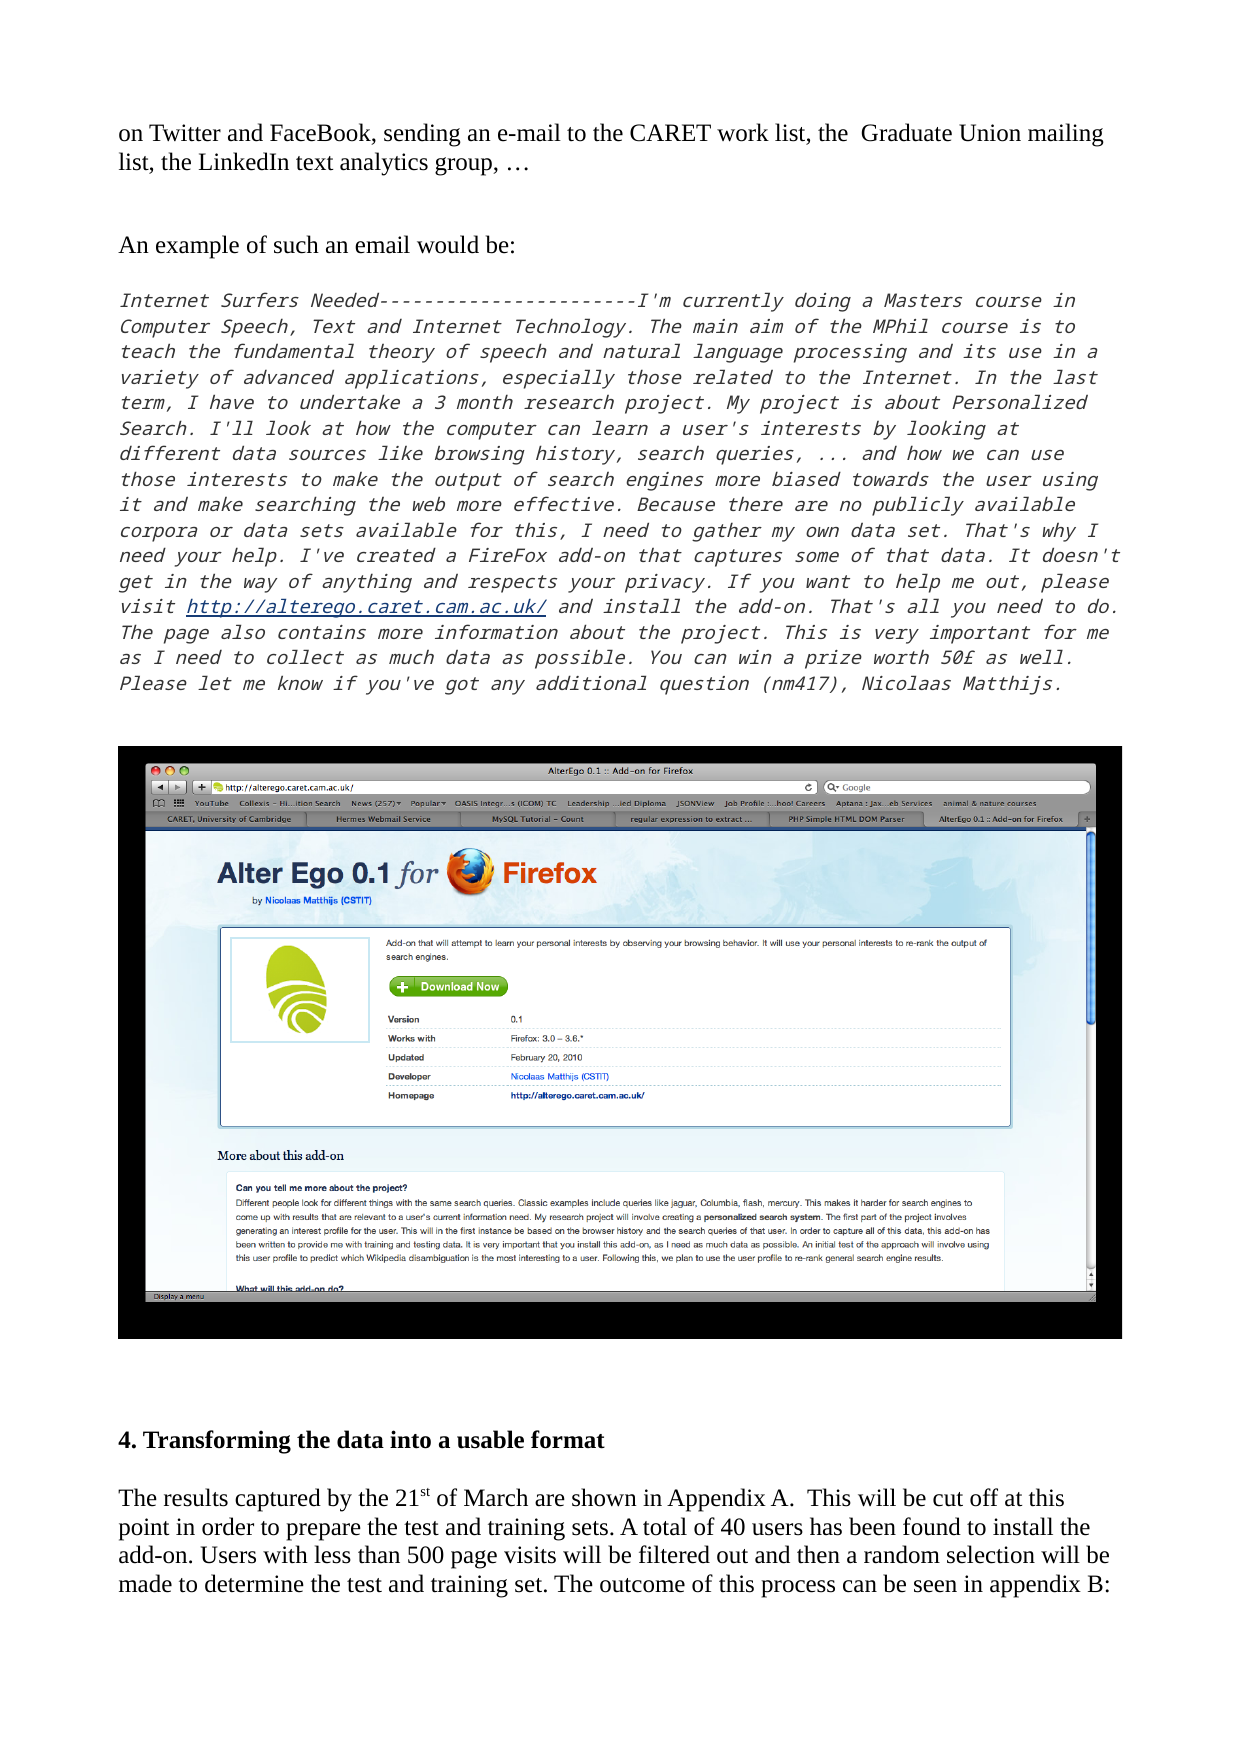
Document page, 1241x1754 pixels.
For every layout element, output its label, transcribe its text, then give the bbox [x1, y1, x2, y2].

text 4. Transforming the data into a usable format [118, 1425, 1122, 1454]
text Internet Surfers Needed ----------------------- I'm currently doing a Masters course in Computer Speech, Text and Internet Technology. The main aim of the MPhil course is to teach the fundamental theory of speech and natural language processing and its use in a variety of advanced applications, especially those related to the Internet. In the last term, I have to undertake a 3 month research project. My project is about Personalized Search. I'll look at how the computer can learn a user's interests by looking at different data sources like browsing history, search queries, ... and how we can use those interests to make the output of search engines more biased towards the user using it and make searching the web more effective. Because there are no publicly available corpora or data sets available for this, I need to gather my own data set. That's why I need your help. I've created a FireFox add-on that captures some of that data. It doesn't get in the way of anything and respects your privacy. If you want to help me out, please visit http://alterego.caret.cam.ac.uk/ and install the add-on. That's all you need to do. The page also contains more information about the project. This is very important for me as I need to collect as much data as possible. You can win a prize worth 50£ as well. Please let me know if you've got any additional question (nm417), Nicolaas Matthijs. [118, 287, 1122, 696]
text on Twitter and FaceBook, sending an e-mail to the CARET work list, the Graduate Union mailing list, the LinkedIn text analytics group, … [118, 118, 1122, 176]
picture [118, 746, 1123, 1339]
text The results captured by the 21st of March are shown in Appendix A. This will be cut off at this point in order to prepare the test and training sets. A total of 40 users has been found to install the add-on. Users with less than 500 page visits will be filtered out and then a random selection will be made to determine the test and training set. The outcome of this process can be seen in appendix B: [118, 1483, 1122, 1598]
text An example of such an email would be: [118, 230, 1122, 259]
